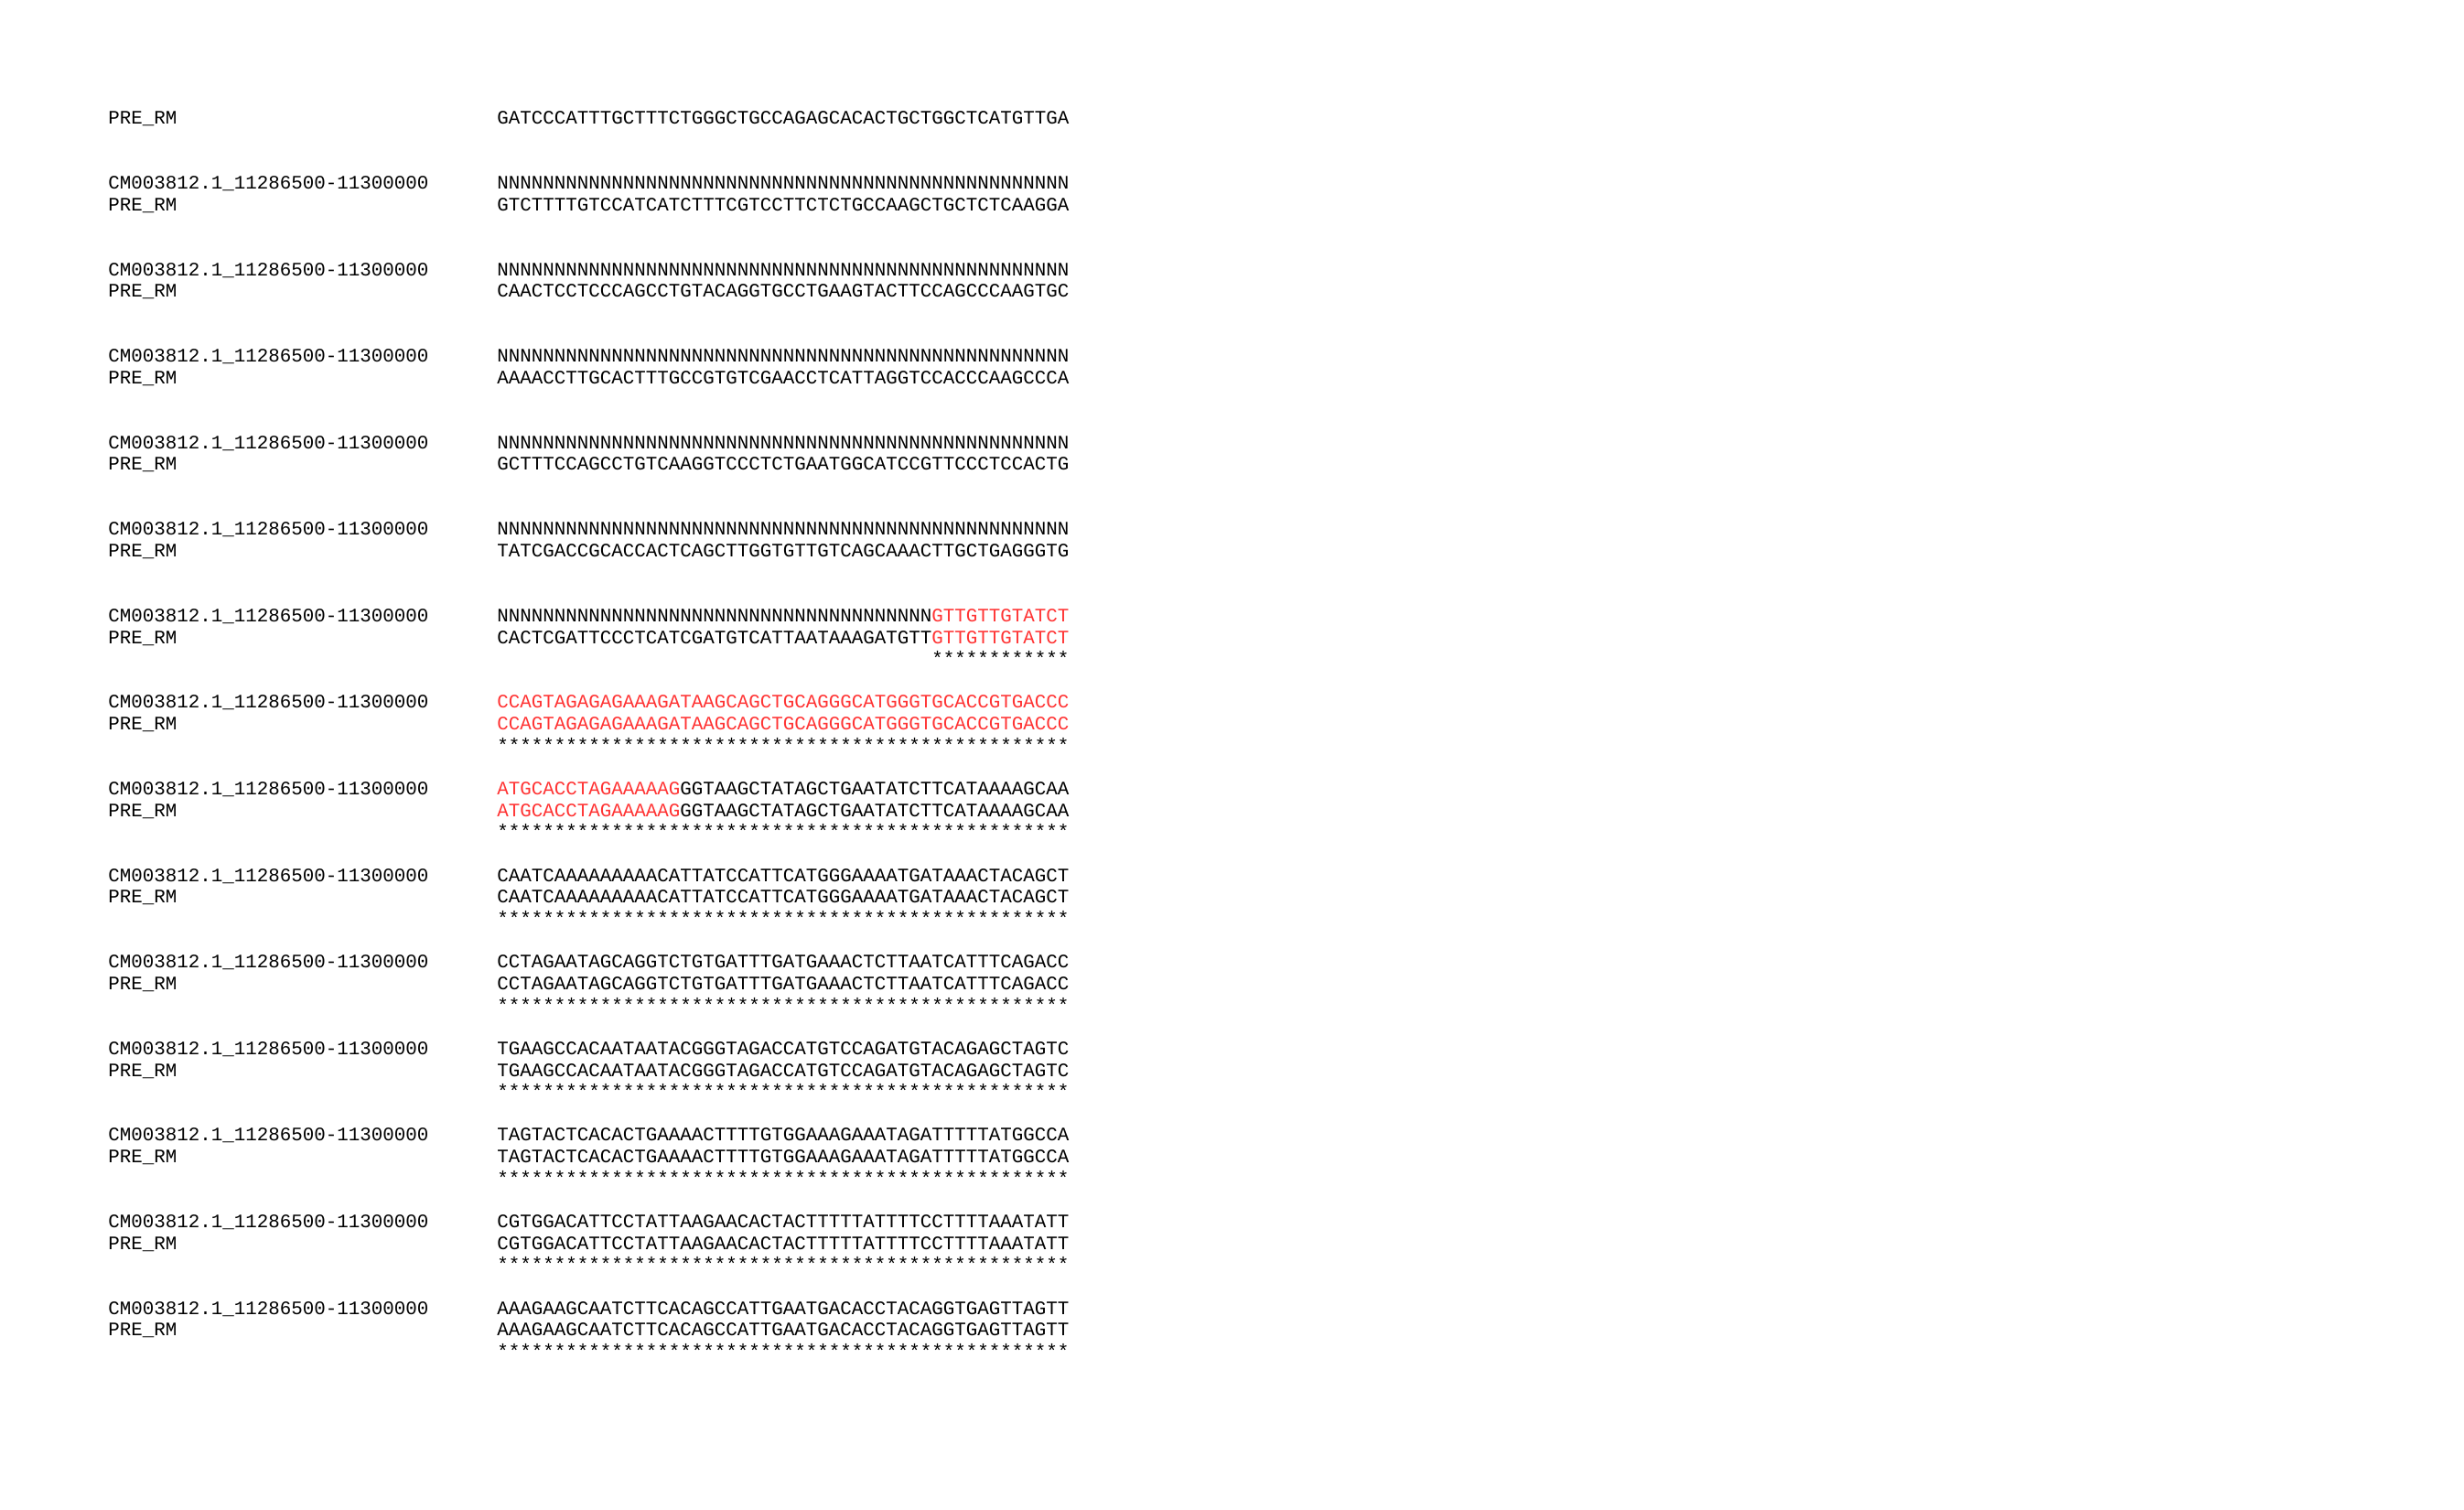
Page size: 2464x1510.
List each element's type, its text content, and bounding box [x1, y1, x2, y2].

text PRE_RM GCTTTCCAGCCTGTCAAGGTCCCTCTGAATGGCATCCGTTCCCTCCACTG [108, 454, 2355, 476]
text CM003812.1_11286500-11300000 CCAGTAGAGAGAAAGATAAGCAGCTGCAGGGCATGGGTGCACCGTGACCC [108, 693, 2355, 714]
text ************************************************** [108, 1169, 2355, 1190]
text PRE_RM CGTGGACATTCCTATTAAGAACACTACTTTTTATTTTCCTTTTAAATATT [108, 1234, 2355, 1255]
text PRE_RM CCTAGAATAGCAGGTCTGTGATTTGATGAAACTCTTAATCATTTCAGACC [108, 974, 2355, 996]
text PRE_RM CACTCGATTCCCTCATCGATGTCATTAATAAAGATGTTGTTGTTGTATCT [108, 628, 2355, 649]
text ************************************************** [108, 736, 2355, 757]
text CM003812.1_11286500-11300000 NNNNNNNNNNNNNNNNNNNNNNNNNNNNNNNNNNNNNNNNNNNNNNNNNN [108, 346, 2355, 368]
text CM003812.1_11286500-11300000 NNNNNNNNNNNNNNNNNNNNNNNNNNNNNNNNNNNNNNGTTGTTGTATCT [108, 606, 2355, 628]
text CM003812.1_11286500-11300000 AAAGAAGCAATCTTCACAGCCATTGAATGACACCTACAGGTGAGTTAGTT [108, 1299, 2355, 1320]
text ************************************************** [108, 1255, 2355, 1277]
text ************ [108, 649, 2355, 671]
text ************************************************** [108, 909, 2355, 931]
text PRE_RM CAATCAAAAAAAAACATTATCCATTCATGGGAAAATGATAAACTACAGCT [108, 887, 2355, 909]
text PRE_RM TGAAGCCACAATAATACGGGTAGACCATGTCCAGATGTACAGAGCTAGTC [108, 1060, 2355, 1082]
text PRE_RM TAGTACTCACACTGAAAACTTTTGTGGAAAGAAATAGATTTTTATGGCCA [108, 1147, 2355, 1169]
text CM003812.1_11286500-11300000 ATGCACCTAGAAAAAGGGTAAGCTATAGCTGAATATCTTCATAAAAGCAA [108, 779, 2355, 801]
text CM003812.1_11286500-11300000 TGAAGCCACAATAATACGGGTAGACCATGTCCAGATGTACAGAGCTAGTC [108, 1039, 2355, 1060]
text PRE_RM AAAGAAGCAATCTTCACAGCCATTGAATGACACCTACAGGTGAGTTAGTT [108, 1320, 2355, 1342]
text ************************************************** [108, 822, 2355, 844]
text CM003812.1_11286500-11300000 NNNNNNNNNNNNNNNNNNNNNNNNNNNNNNNNNNNNNNNNNNNNNNNNNN [108, 519, 2355, 541]
text PRE_RM GATCCCATTTGCTTTCTGGGCTGCCAGAGCACACTGCTGGCTCATGTTGA [108, 108, 2355, 130]
text CM003812.1_11286500-11300000 CGTGGACATTCCTATTAAGAACACTACTTTTTATTTTCCTTTTAAATATT [108, 1212, 2355, 1234]
text CM003812.1_11286500-11300000 NNNNNNNNNNNNNNNNNNNNNNNNNNNNNNNNNNNNNNNNNNNNNNNNNN [108, 260, 2355, 281]
text CM003812.1_11286500-11300000 NNNNNNNNNNNNNNNNNNNNNNNNNNNNNNNNNNNNNNNNNNNNNNNNNN [108, 433, 2355, 454]
text PRE_RM AAAACCTTGCACTTTGCCGTGTCGAACCTCATTAGGTCCACCCAAGCCCA [108, 368, 2355, 390]
text CM003812.1_11286500-11300000 NNNNNNNNNNNNNNNNNNNNNNNNNNNNNNNNNNNNNNNNNNNNNNNNNN [108, 173, 2355, 195]
text PRE_RM TATCGACCGCACCACTCAGCTTGGTGTTGTCAGCAAACTTGCTGAGGGTG [108, 541, 2355, 563]
text CM003812.1_11286500-11300000 TAGTACTCACACTGAAAACTTTTGTGGAAAGAAATAGATTTTTATGGCCA [108, 1125, 2355, 1147]
text ************************************************** [108, 1342, 2355, 1363]
text ************************************************** [108, 1082, 2355, 1104]
text CM003812.1_11286500-11300000 CAATCAAAAAAAAACATTATCCATTCATGGGAAAATGATAAACTACAGCT [108, 866, 2355, 887]
text PRE_RM CAACTCCTCCCAGCCTGTACAGGTGCCTGAAGTACTTCCAGCCCAAGTGC [108, 281, 2355, 303]
text PRE_RM CCAGTAGAGAGAAAGATAAGCAGCTGCAGGGCATGGGTGCACCGTGACCC [108, 714, 2355, 736]
text PRE_RM ATGCACCTAGAAAAAGGGTAAGCTATAGCTGAATATCTTCATAAAAGCAA [108, 801, 2355, 822]
text ************************************************** [108, 996, 2355, 1017]
text PRE_RM GTCTTTTGTCCATCATCTTTCGTCCTTCTCTGCCAAGCTGCTCTCAAGGA [108, 195, 2355, 216]
text CM003812.1_11286500-11300000 CCTAGAATAGCAGGTCTGTGATTTGATGAAACTCTTAATCATTTCAGACC [108, 952, 2355, 974]
